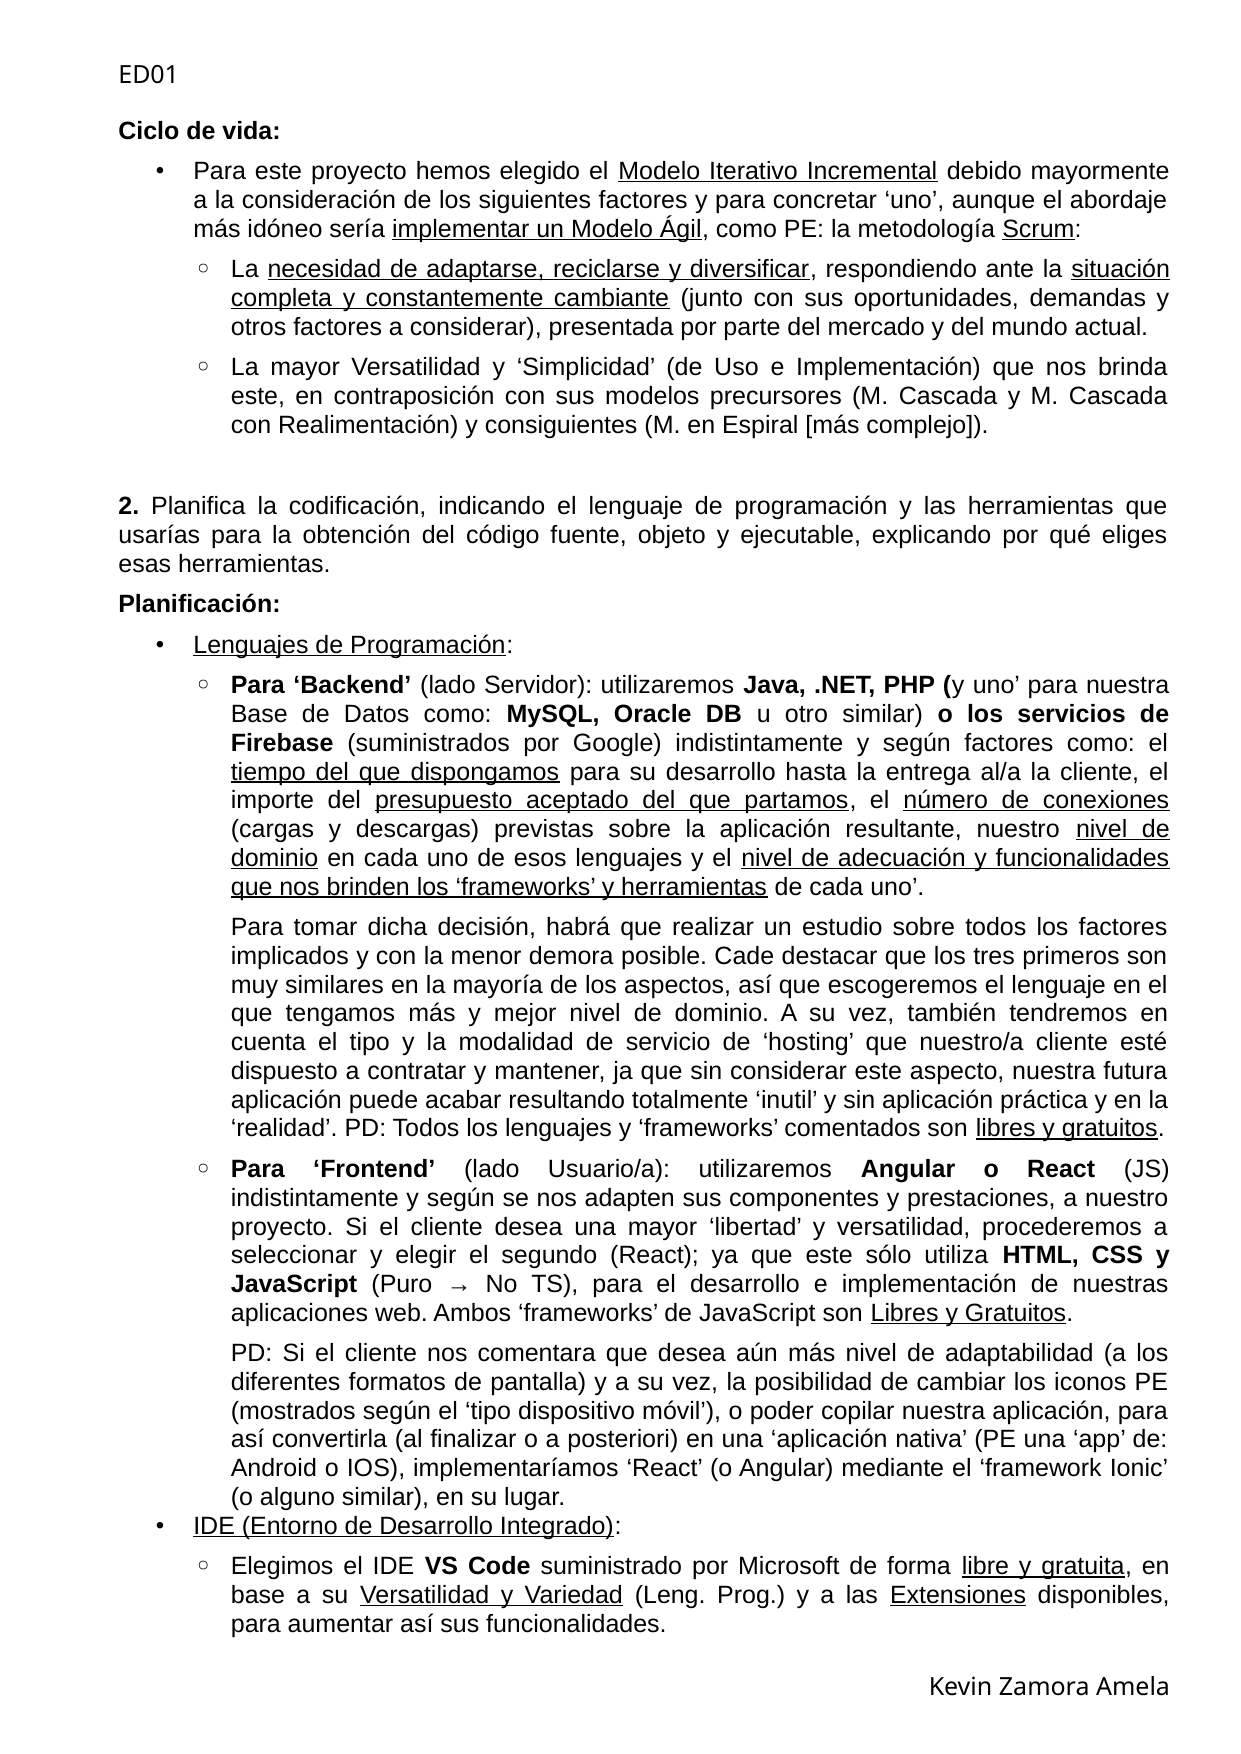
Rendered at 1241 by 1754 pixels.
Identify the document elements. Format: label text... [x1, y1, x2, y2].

list IDE (Entorno de Desarrollo Integrado): [156, 1511, 1170, 1539]
list Elegimos el IDE VS Code suministrado por Microsoft de forma libre y gratuita, en base a su Versatilidad y Variedad (Leng. Prog.) y a las Extensiones disponibles, para aumentar así sus funcionalidades. [193, 1551, 1170, 1638]
list La mayor Versatilidad y ‘Simplicidad’ (de Uso e Implementación) que nos brinda este, en contraposición con sus modelos precursores (M. Cascada y M. Cascada con Realimentación) y consiguientes (M. en Espiral [más complejo]). [193, 352, 1170, 439]
text Ciclo de vida: [118, 116, 1170, 144]
list Lenguajes de Programación: [156, 629, 1170, 658]
list La necesidad de adaptarse, reciclarse y diversificar, respondiendo ante la situación completa y constantemente cambiante (junto con sus oportunidades, demandas y otros factores a considerar), presentada por parte del mercado y del mundo actual. [193, 254, 1170, 341]
text 2. Planifica la codificación, indicando el lenguaje de programación y las herramientas que usarías para la obtención del código fuente, objeto y ejecutable, explicando por qué eliges esas herramientas. [118, 491, 1170, 577]
list Para ‘Backend’ (lado Servidor): utilizaremos Java, .NET, PHP (y uno’ para nuestra Base de Datos como: MySQL, Oracle DB u otro similar) o los servicios de Firebase (suministrados por Google) indistintamente y según factores como: el tiempo del que dispongamos para su desarrollo hasta la entrega al/a la cliente, el importe del presupuesto aceptado del que partamos, el número de conexiones (cargas y descargas) previstas sobre la aplicación resultante, nuestro nivel de dominio en cada uno de esos lenguajes y el nivel de adecuación y funcionalidades que nos brinden los ‘frameworks’ y herramientas de cada uno’. [193, 670, 1170, 900]
list Para este proyecto hemos elegido el Modelo Iterativo Incremental debido mayormente a la consideración de los siguientes factores y para concretar ‘uno’, aunque el abordaje más idóneo sería implementar un Modelo Ágil, como PE: la metodología Scrum: [156, 156, 1170, 242]
list Para ‘Frontend’ (lado Usuario/a): utilizaremos Angular o React (JS) indistintamente y según se nos adapten sus componentes y prestaciones, a nuestro proyecto. Si el cliente desea una mayor ‘libertad’ y versatilidad, procederemos a seleccionar y elegir el segundo (React); ya que este sólo utiliza HTML, CSS y JavaScript (Puro → No TS), para el desarrollo e implementación de nuestras aplicaciones web. Ambos ‘frameworks’ de JavaScript son Libres y Gratuitos. [193, 1154, 1170, 1326]
text Planificación: [118, 589, 1170, 618]
list Para tomar dicha decisión, habrá que realizar un estudio sobre todos los factores implicados y con la menor demora posible. Cade destacar que los tres primeros son muy similares en la mayoría de los aspectos, así que escogeremos el lenguaje en el que tengamos más y mejor nivel de dominio. A su vez, también tendremos en cuenta el tipo y la modalidad de servicio de ‘hosting’ que nuestro/a cliente esté dispuesto a contratar y mantener, ja que sin considerar este aspecto, nuestra futura aplicación puede acabar resultando totalmente ‘inutil’ y sin aplicación práctica y en la ‘realidad’. PD: Todos los lenguajes y ‘frameworks’ comentados son libres y gratuitos. [193, 912, 1170, 1142]
list PD: Si el cliente nos comentara que desea aún más nivel de adaptabilidad (a los diferentes formatos de pantalla) y a su vez, la posibilidad de cambiar los iconos PE (mostrados según el ‘tipo dispositivo móvil’), o poder copilar nuestra aplicación, para así convertirla (al finalizar o a posteriori) en una ‘aplicación nativa’ (PE una ‘app’ de: Android o IOS), implementaríamos ‘React’ (o Angular) mediante el ‘framework Ionic’ (o alguno similar), en su lugar. [193, 1338, 1170, 1511]
